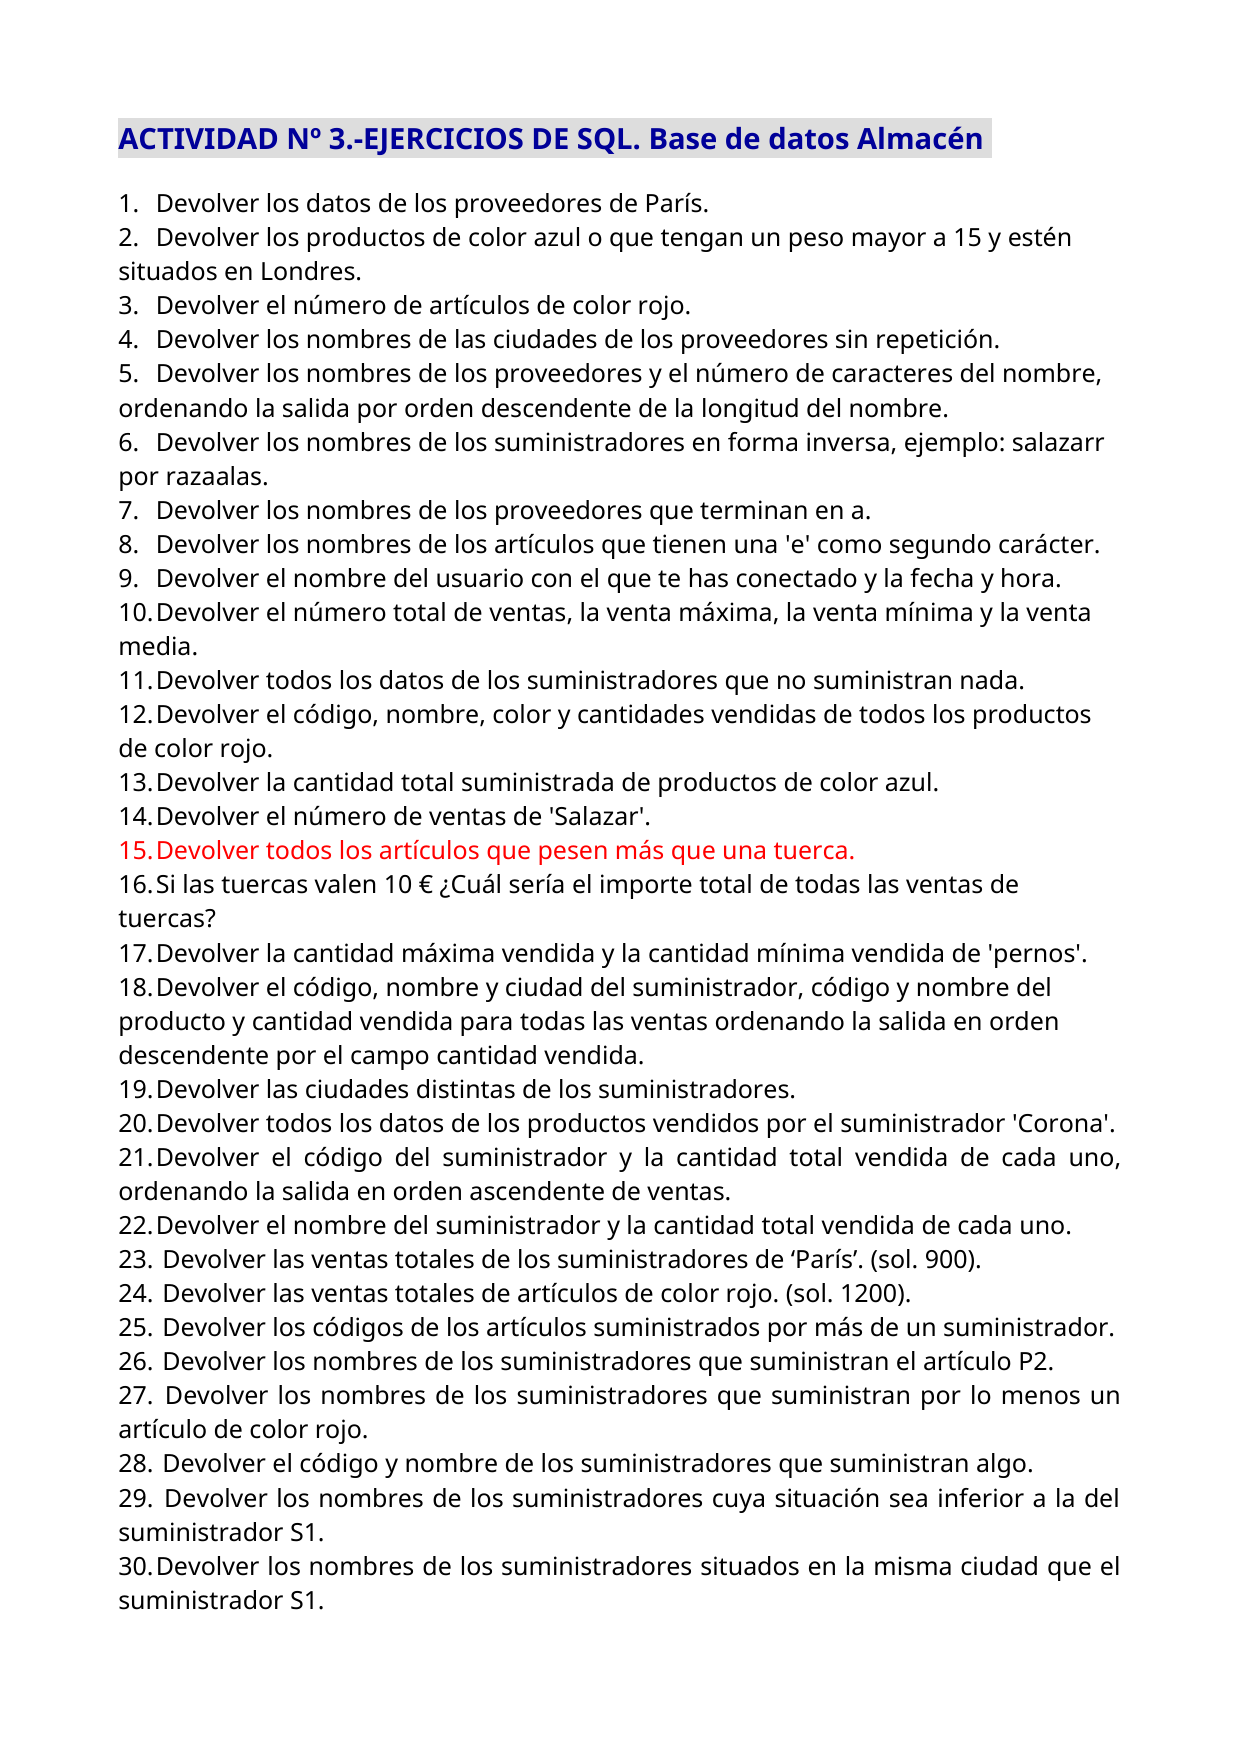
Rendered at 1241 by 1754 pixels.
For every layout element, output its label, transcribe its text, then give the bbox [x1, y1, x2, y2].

list Devolver las ventas totales de los suministradores de ‘París’. (sol. 900). [81, 1242, 1122, 1276]
list Devolver todos los artículos que pesen más que una tuerca. [81, 833, 1122, 867]
list Devolver el nombre del suministrador y la cantidad total vendida de cada uno. [81, 1208, 1122, 1242]
list Devolver los nombres de los suministradores situados en la misma ciudad que el suministrador S1. [81, 1548, 1122, 1616]
list Devolver la cantidad total suministrada de productos de color azul. [81, 765, 1122, 799]
list Devolver los nombres de los proveedores y el número de caracteres del nombre, ordenando la salida por orden descendente de la longitud del nombre. [81, 356, 1122, 424]
text ACTIVIDAD Nº 3.-EJERCICIOS DE SQL. Base de datos Almacén [118, 118, 1122, 158]
list Devolver los nombres de los suministradores que suministran el artículo P2. [81, 1344, 1122, 1378]
list Si las tuercas valen 10 € ¿Cuál sería el importe total de todas las ventas de tuercas? [81, 867, 1122, 935]
list Devolver todos los datos de los suministradores que no suministran nada. [81, 663, 1122, 697]
list Devolver los nombres de los suministradores cuya situación sea inferior a la del suministrador S1. [81, 1480, 1122, 1548]
list Devolver los nombres de los suministradores que suministran por lo menos un artículo de color rojo. [81, 1378, 1122, 1446]
list Devolver el código, nombre y ciudad del suministrador, código y nombre del producto y cantidad vendida para todas las ventas ordenando la salida en orden descendente por el campo cantidad vendida. [81, 969, 1122, 1071]
list Devolver las ciudades distintas de los suministradores. [81, 1071, 1122, 1106]
list Devolver los nombres de los proveedores que terminan en a. [81, 492, 1122, 526]
list Devolver las ventas totales de artículos de color rojo. (sol. 1200). [81, 1276, 1122, 1310]
list Devolver los nombres de las ciudades de los proveedores sin repetición. [81, 322, 1122, 356]
list Devolver los nombres de los artículos que tienen una 'e' como segundo carácter. [81, 526, 1122, 561]
list Devolver el número total de ventas, la venta máxima, la venta mínima y la venta media. [81, 594, 1122, 663]
list Devolver los códigos de los artículos suministrados por más de un suministrador. [81, 1310, 1122, 1344]
list Devolver los datos de los proveedores de París. [81, 186, 1122, 220]
list Devolver el número de ventas de 'Salazar'. [81, 799, 1122, 833]
list Devolver todos los datos de los productos vendidos por el suministrador 'Corona'. [81, 1106, 1122, 1139]
list Devolver los nombres de los suministradores en forma inversa, ejemplo: salazarr por razaalas. [81, 424, 1122, 492]
list Devolver el número de artículos de color rojo. [81, 288, 1122, 322]
list Devolver la cantidad máxima vendida y la cantidad mínima vendida de 'pernos'. [81, 935, 1122, 969]
list Devolver el código, nombre, color y cantidades vendidas de todos los productos de color rojo. [81, 697, 1122, 765]
list Devolver los productos de color azul o que tengan un peso mayor a 15 y estén situados en Londres. [81, 220, 1122, 288]
list Devolver el nombre del usuario con el que te has conectado y la fecha y hora. [81, 561, 1122, 594]
list Devolver el código del suministrador y la cantidad total vendida de cada uno, ordenando la salida en orden ascendente de ventas. [81, 1139, 1122, 1208]
list Devolver el código y nombre de los suministradores que suministran algo. [81, 1446, 1122, 1480]
